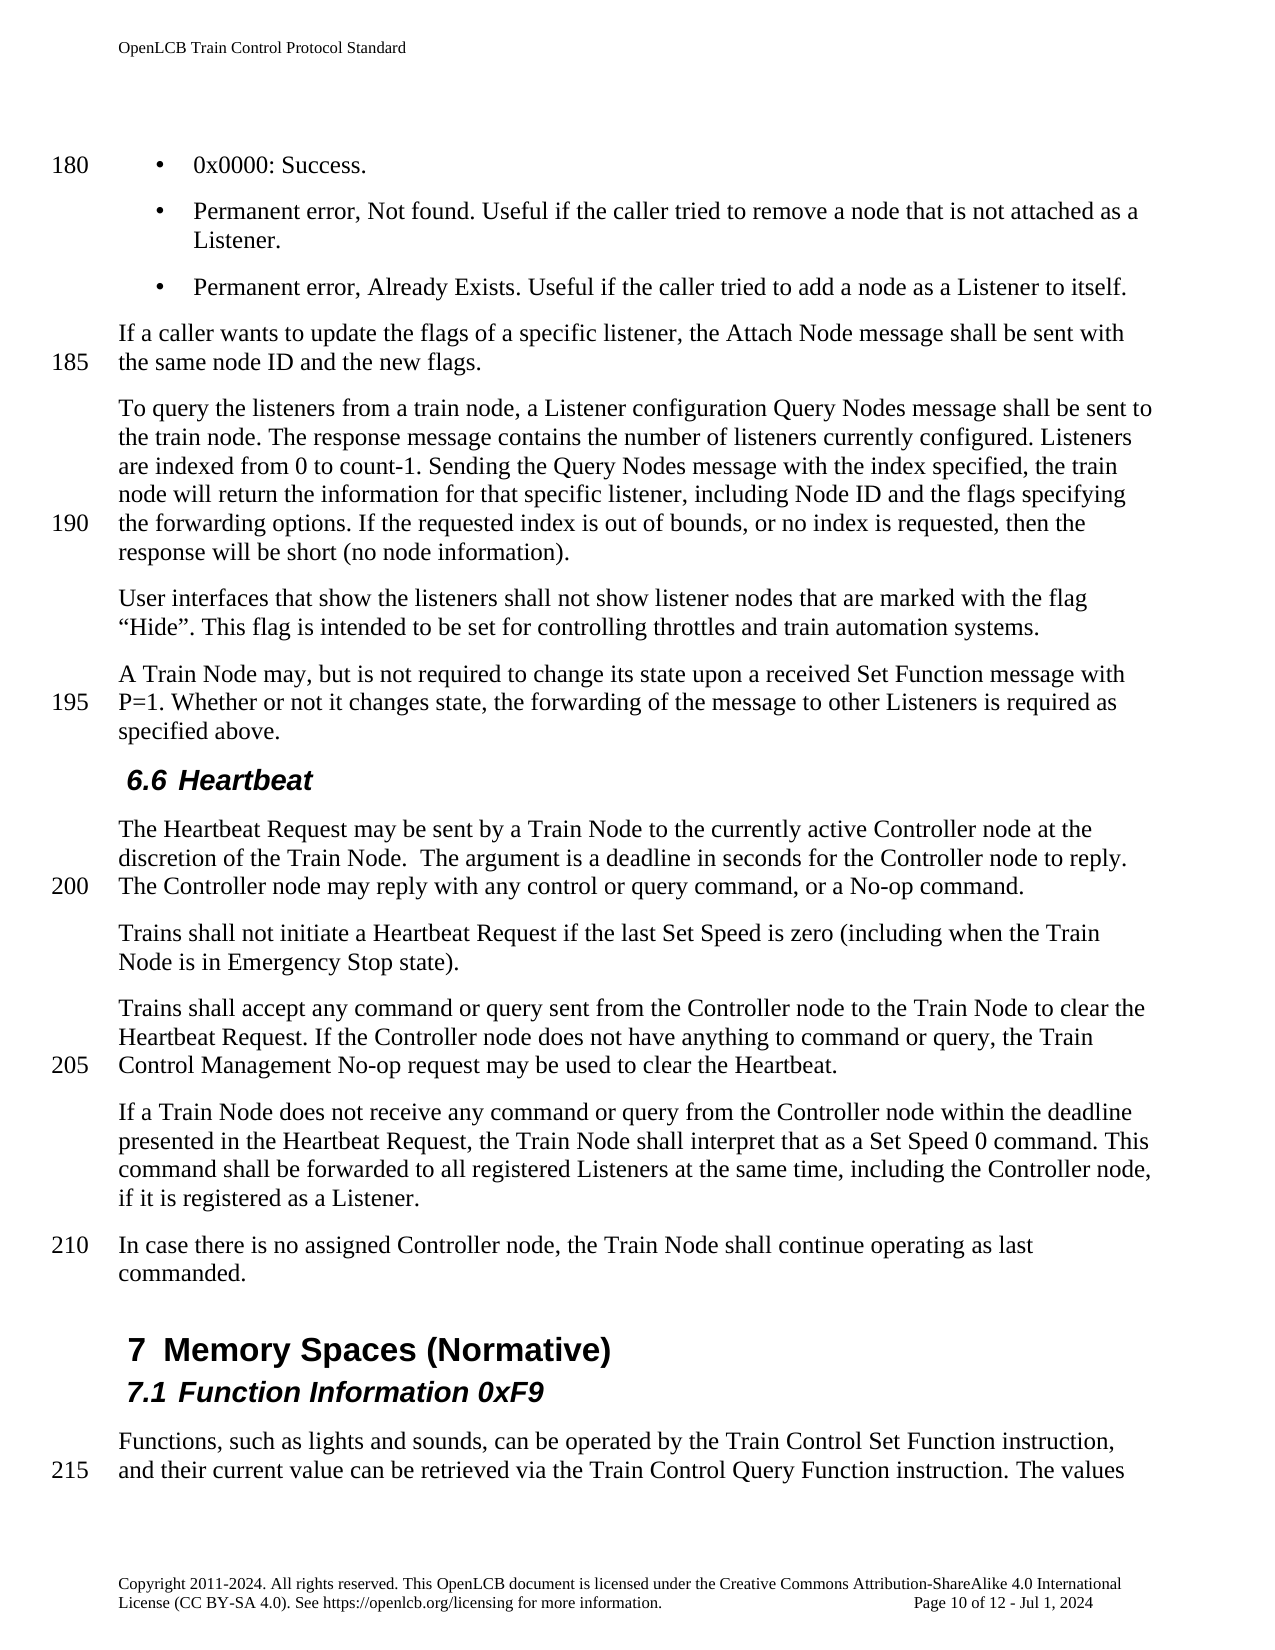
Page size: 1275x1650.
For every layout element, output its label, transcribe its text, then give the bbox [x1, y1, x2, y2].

subtitle Heartbeat [118, 763, 1157, 796]
list 0x0000: Success. [156, 150, 1157, 179]
text The Heartbeat Request may be sent by a Train Node to the currently active Controller node at the discretion of the Train Node. The argument is a deadline in seconds for the Controller node to reply. The Controller node may reply with any control or query command, or a No-op command. [118, 814, 1157, 900]
text User interfaces that show the listeners shall not show listener nodes that are marked with the flag “Hide”. This flag is intended to be set for controlling throttles and train automation systems. [118, 583, 1157, 641]
text In case there is no assigned Controller node, the Train Node shall continue operating as last commanded. [118, 1230, 1157, 1287]
subtitle Memory Spaces (Normative) [118, 1330, 1157, 1368]
text Functions, such as lights and sounds, can be operated by the Train Control Set Function instruction, and their current value can be retrieved via the Train Control Query Function instruction. The values [118, 1426, 1157, 1483]
text Trains shall accept any command or query sent from the Controller node to the Train Node to clear the Heartbeat Request. If the Controller node does not have anything to command or query, the Train Control Management No-op request may be used to clear the Heartbeat. [118, 993, 1157, 1079]
text A Train Node may, but is not required to change its state upon a received Set Function message with P=1. Whether or not it changes state, the forwarding of the message to other Listeners is required as specified above. [118, 659, 1157, 745]
subtitle Function Information 0xF9 [118, 1375, 1157, 1408]
list Permanent error, Not found. Useful if the caller tried to remove a node that is not attached as a Listener. [156, 196, 1157, 254]
text If a caller wants to update the flags of a specific listener, the Attach Node message shall be sent with the same node ID and the new flags. [118, 318, 1157, 376]
text To query the listeners from a train node, a Listener configuration Query Nodes message shall be sent to the train node. The response message contains the number of listeners currently configured. Listeners are indexed from 0 to count-1. Sending the Query Nodes message with the index specified, the train node will return the information for that specific listener, including Node ID and the flags specifying the forwarding options. If the requested index is out of bounds, or no index is requested, then the response will be short (no node information). [118, 393, 1157, 566]
list Permanent error, Already Exists. Useful if the caller tried to add a node as a Listener to itself. [156, 272, 1157, 300]
text Trains shall not initiate a Heartbeat Request if the last Set Speed is zero (including when the Train Node is in Emergency Stop state). [118, 918, 1157, 975]
text If a Train Node does not receive any command or query from the Controller node within the deadline presented in the Heartbeat Request, the Train Node shall interpret that as a Set Speed 0 command. This command shall be forwarded to all registered Listeners at the same time, including the Controller node, if it is registered as a Listener. [118, 1097, 1157, 1212]
